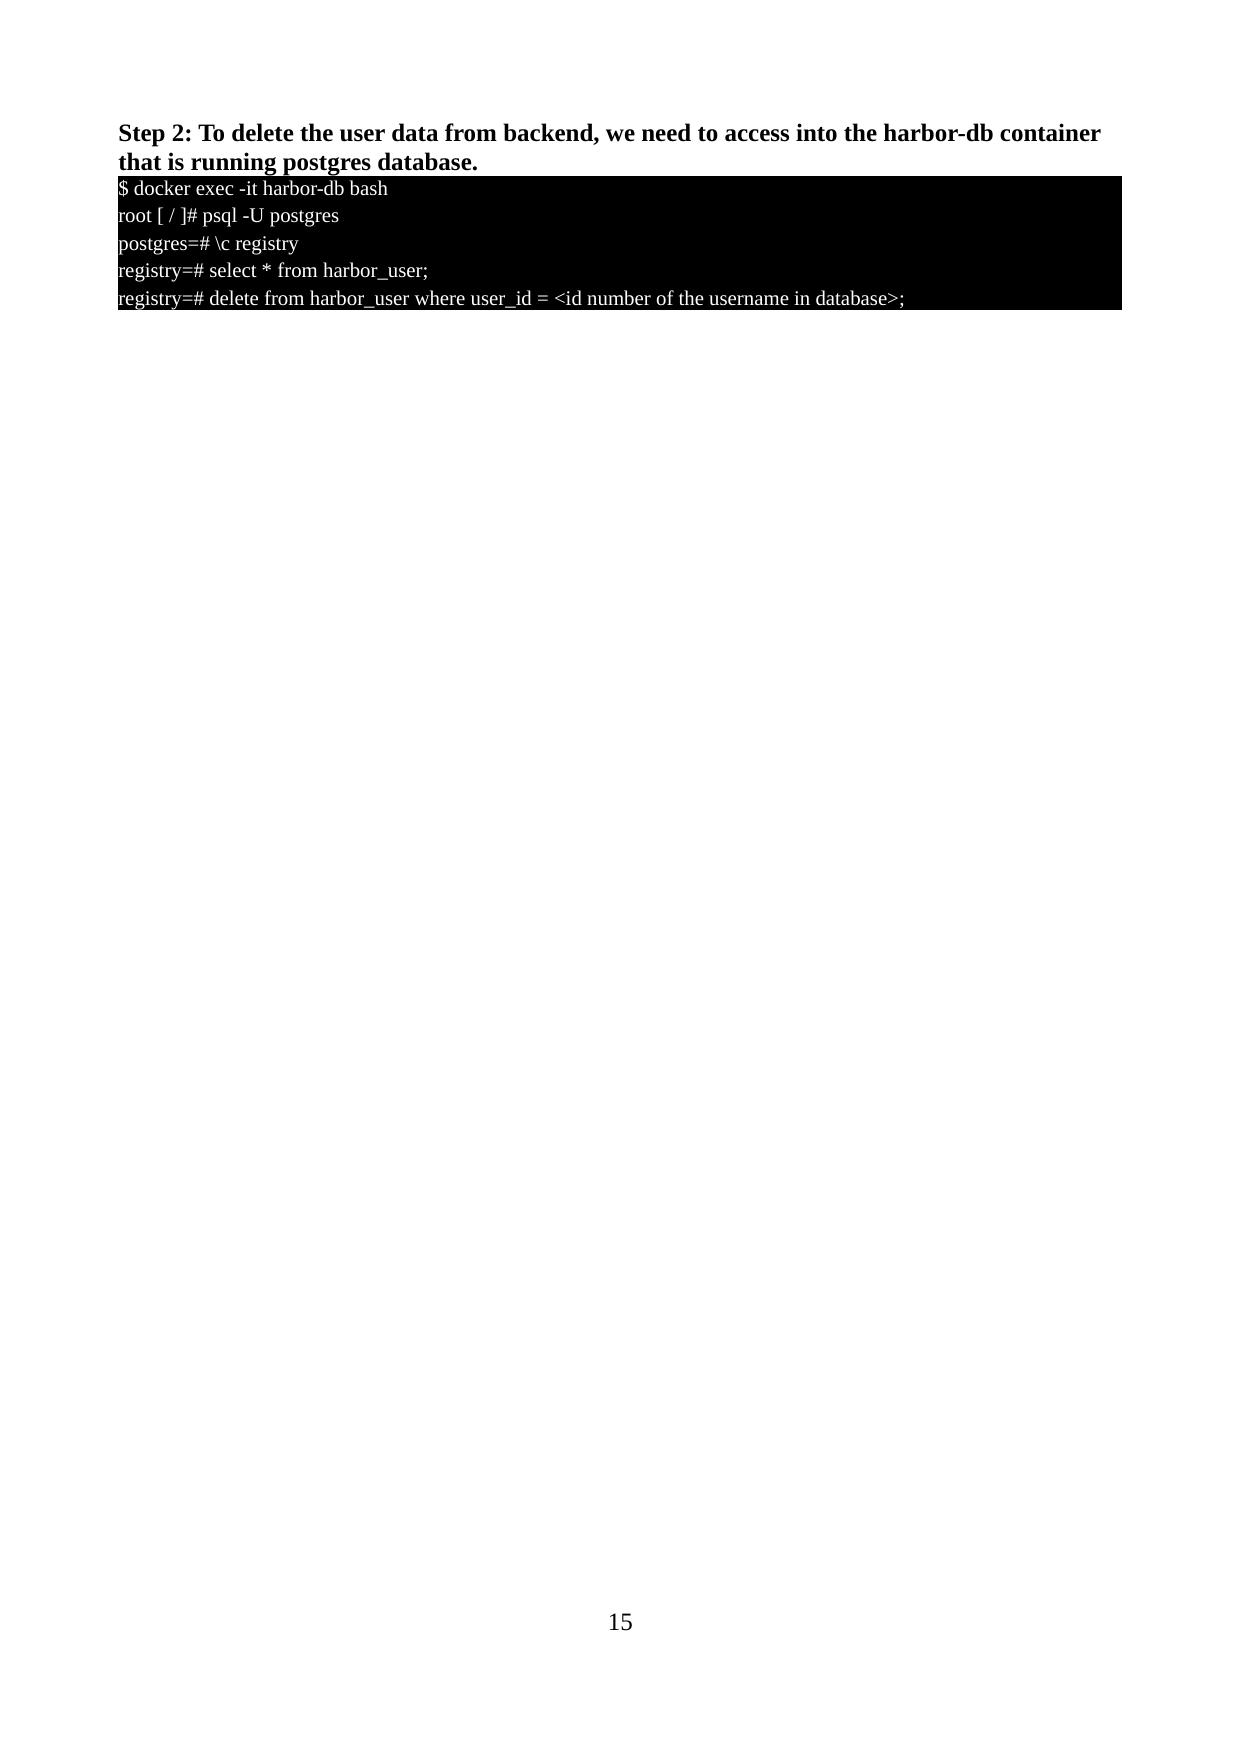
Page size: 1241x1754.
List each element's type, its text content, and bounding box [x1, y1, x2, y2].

text root [ / ]# psql -U postgres [118, 203, 1122, 227]
text Step 2: To delete the user data from backend, we need to access into the harbor-db container that is running postgres database. [118, 118, 1122, 176]
text $ docker exec -it harbor-db bash [118, 176, 1122, 200]
text registry=# select * from harbor_user; [118, 258, 1122, 282]
text postgres=# \c registry [118, 231, 1122, 255]
text registry=# delete from harbor_user where user_id = <id number of the username in database>; [118, 286, 1122, 310]
